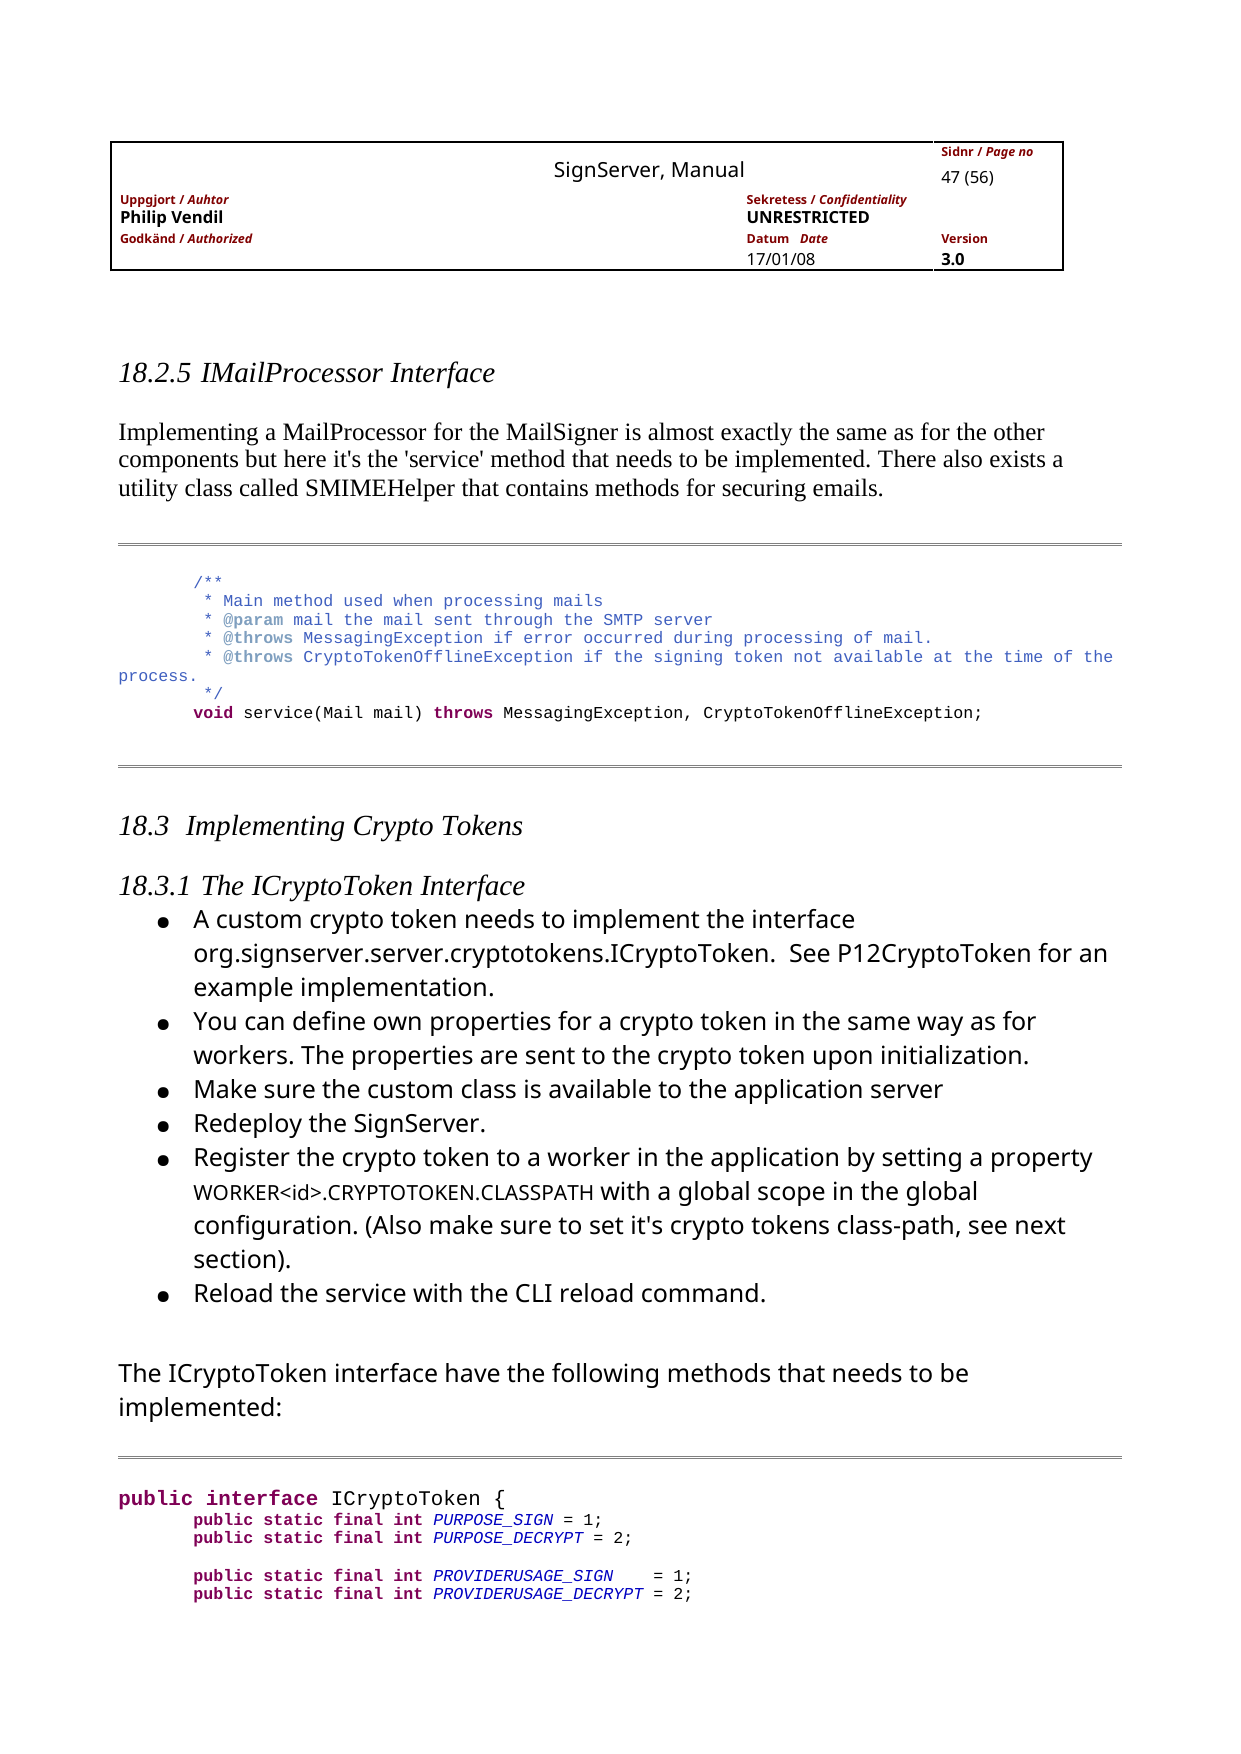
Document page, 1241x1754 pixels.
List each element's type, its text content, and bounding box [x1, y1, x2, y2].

subtitle IMailProcessor Interface [118, 357, 1122, 389]
text * @throws MessagingException if error occurred during processing of mail. [118, 630, 1122, 649]
subtitle The ICryptoToken Interface [118, 869, 1122, 902]
list You can define own properties for a crypto token in the same way as for workers. The properties are sent to the crypto token upon initialization. [156, 1004, 1122, 1072]
text * Main method used when processing mails [118, 593, 1122, 612]
text */ [118, 686, 1122, 704]
text public static final int PURPOSE_SIGN = 1; [118, 1512, 1122, 1530]
text /** [118, 575, 1122, 593]
list Reload the service with the CLI reload command. [156, 1276, 1122, 1309]
list A custom crypto token needs to implement the interface org.signserver.server.cryptotokens.ICryptoToken. See P12CryptoToken for an example implementation. [156, 902, 1122, 1004]
list Register the crypto token to a worker in the application by setting a property WORKER<id>.CRYPTOTOKEN.CLASSPATH with a global scope in the global configuration. (Also make sure to set it's crypto tokens class-path, see next section). [156, 1140, 1122, 1276]
subtitle Implementing Crypto Tokens [118, 809, 1122, 841]
text public static final int PURPOSE_DECRYPT = 2; [118, 1530, 1122, 1549]
list Make sure the custom class is available to the application server [156, 1072, 1122, 1106]
text * @param mail the mail sent through the SMTP server [118, 612, 1122, 630]
text public interface ICryptoToken { [118, 1488, 1122, 1512]
text public static final int PROVIDERUSAGE_DECRYPT = 2; [118, 1586, 1122, 1604]
text public static final int PROVIDERUSAGE_SIGN = 1; [118, 1567, 1122, 1586]
text The ICryptoToken interface have the following methods that needs to be implemented: [118, 1356, 1122, 1424]
list Redeploy the SignServer. [156, 1106, 1122, 1140]
text void service(Mail mail) throws MessagingException, CryptoTokenOfflineException; [118, 704, 1122, 723]
text Implementing a MailProcessor for the MailSigner is almost exactly the same as for the other components but here it's the 'service' method that needs to be implemented. There also exists a utility class called SMIMEHelper that contains methods for securing emails. [118, 417, 1122, 501]
text * @throws CryptoTokenOfflineException if the signing token not available at the time of the process. [118, 649, 1122, 686]
